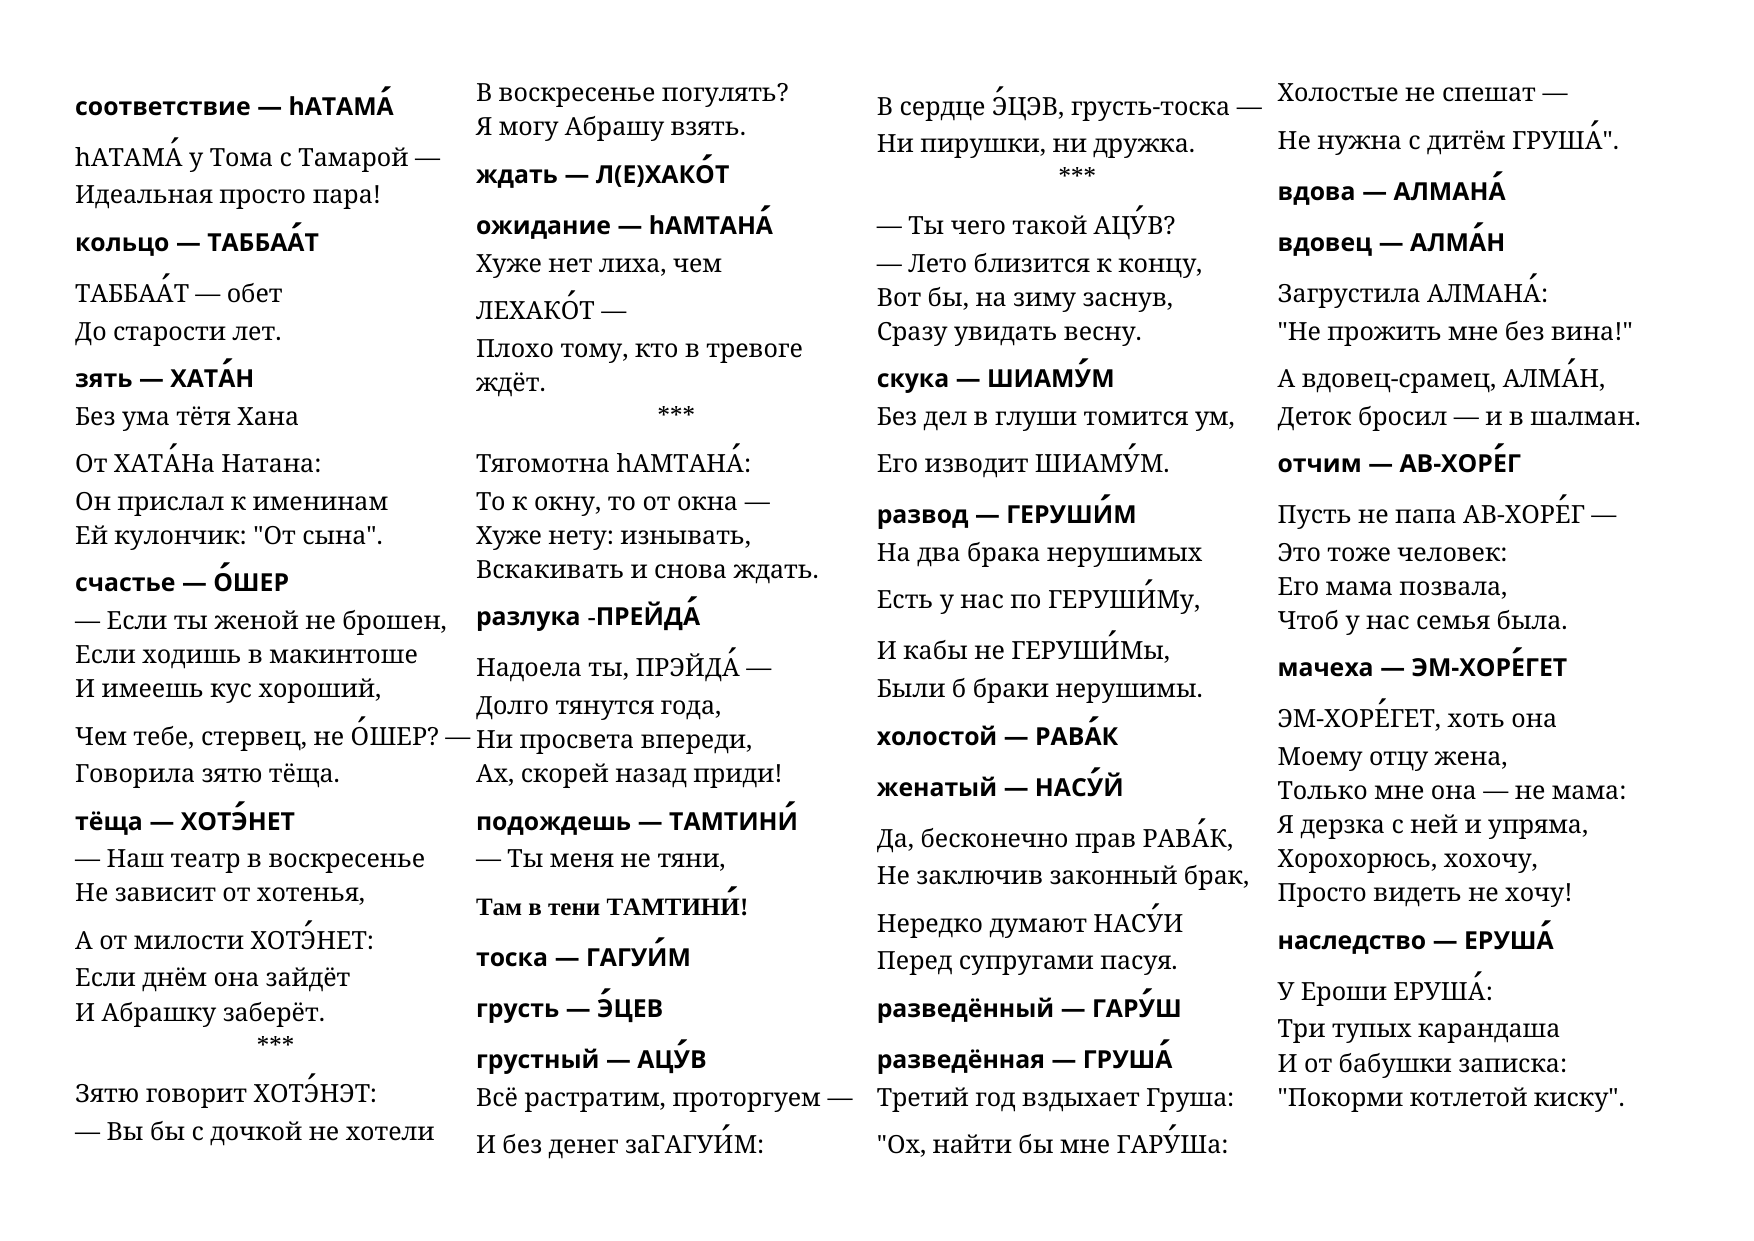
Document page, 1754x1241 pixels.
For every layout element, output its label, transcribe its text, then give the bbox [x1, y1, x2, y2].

text Деток бросил — и в шалман. [1277, 398, 1678, 432]
subtitle тоска — ГАГУИ́М [476, 926, 877, 977]
text Тягомотна hАМТАНА́: [476, 432, 877, 483]
text Три тупых карандаша [1277, 1011, 1678, 1045]
text Были б браки нерушимы. [877, 671, 1277, 705]
text Хуже нет лиха, чем ЛЕХАКО́Т — [476, 245, 877, 330]
text — Ты меня не тяни, [476, 841, 877, 875]
text И от бабушки записка: [1277, 1045, 1678, 1079]
text "Покорми котлетой киску". [1277, 1079, 1678, 1113]
text Перед супругами пасуя. [877, 943, 1277, 977]
subtitle грусть — Э́ЦЕВ [476, 977, 877, 1028]
text И кабы не ГЕРУШИ́Мы, [877, 620, 1277, 671]
text У Ероши ЕРУША́: [1277, 960, 1678, 1011]
text — Ты чего такой АЦУ́В? [877, 194, 1277, 245]
text Ей кулончик: "От сына". [75, 517, 476, 552]
text Я могу Абрашу взять. [476, 109, 877, 143]
text Третий год вздыхает Груша: [877, 1079, 1277, 1113]
text И имеешь кус хороший, [75, 671, 476, 705]
text Не зависит от хотенья, [75, 875, 476, 909]
text hАТАМА́ у Тома с Тамарой — [75, 126, 476, 177]
text Без дел в глуши томится ум, [877, 398, 1277, 432]
subtitle зять — ХАТА́Н [75, 347, 476, 398]
text Ни просвета впереди, [476, 722, 877, 756]
subtitle соответствие — hАТАМА́ [75, 75, 476, 126]
subtitle вдова — АЛМАНА́ [1277, 160, 1678, 211]
text Хуже нету: изнывать, [476, 518, 877, 552]
text И Абрашку заберёт. [75, 994, 476, 1028]
text Не заключив законный брак, [877, 858, 1277, 892]
text Не нужна с дитём ГРУША́". [1277, 109, 1678, 160]
text Пусть не папа АВ-ХОРЕ́Г — [1277, 483, 1678, 534]
subtitle Там в тени ТАМТИНИ́! [476, 875, 877, 926]
text Я дерзка с ней и упряма, [1277, 807, 1678, 841]
text ЭМ-ХОРЕ́ГЕТ, хоть она [1277, 688, 1678, 739]
text — Наш театр в воскресенье [75, 841, 476, 875]
subtitle разведённый — ГАРУ́Ш [877, 977, 1277, 1028]
text Его мама позвала, [1277, 568, 1678, 603]
text Без ума тётя Хана [75, 398, 476, 432]
text Моему отцу жена, [1277, 739, 1678, 773]
text Надоела ты, ПРЭЙДА́ — [476, 637, 877, 688]
text "Ох, найти бы мне ГАРУ́Ша: [877, 1113, 1277, 1164]
text А от милости ХОТЭ́НЕТ: [75, 909, 476, 960]
text Нередко думают НАСУ́И [877, 892, 1277, 943]
text В воскресенье погулять? [476, 75, 877, 109]
subtitle вдовец — АЛМА́Н [1277, 211, 1678, 262]
text *** [75, 1028, 476, 1062]
text ТАББАА́Т — обет [75, 262, 476, 313]
subtitle ожидание — hАМТАНА́ [476, 194, 877, 245]
text Просто видеть не хочу! [1277, 875, 1678, 909]
text Вот бы, на зиму заснув, [877, 279, 1277, 313]
text Ах, скорей назад приди! [476, 756, 877, 790]
text А вдовец-срамец, АЛМА́Н, [1277, 347, 1678, 398]
subtitle тёща — ХОТЭ́НЕТ [75, 790, 476, 841]
subtitle грустный — АЦУ́В [476, 1028, 877, 1079]
text Долго тянутся года, [476, 688, 877, 722]
subtitle подождешь — ТАМТИНИ́ [476, 790, 877, 841]
text Ни пирушки, ни дружка. [877, 126, 1277, 160]
subtitle разведённая — ГРУША́ [877, 1028, 1277, 1079]
text *** [476, 398, 877, 432]
text "Не прожить мне без вина!" [1277, 313, 1678, 347]
subtitle мачеха — ЭМ-ХОРЕ́ГЕТ [1277, 637, 1678, 688]
text Это тоже человек: [1277, 534, 1678, 568]
subtitle кольцо — ТАББАА́Т [75, 211, 476, 262]
text Зятю говорит ХОТЭ́НЭТ: [75, 1062, 476, 1113]
text От ХАТА́На Натана: [75, 432, 476, 483]
subtitle отчим — АВ-ХОРЕ́Г [1277, 432, 1678, 483]
subtitle разлука -ПРЕЙДА́ [476, 586, 877, 637]
subtitle холостой — РАВА́К [877, 705, 1277, 756]
text Да, бесконечно прав РАВА́К, [877, 807, 1277, 858]
text Говорила зятю тёща. [75, 756, 476, 790]
text Чем тебе, стервец, не О́ШЕР? — [75, 705, 476, 756]
text — Вы бы с дочкой не хотели [75, 1113, 476, 1147]
subtitle ждать — Л(Е)ХАКО́Т [476, 143, 877, 194]
text Сразу увидать весну. [877, 313, 1277, 347]
subtitle женатый — НАСУ́Й [877, 756, 1277, 807]
text Если днём она зайдёт [75, 960, 476, 994]
text Загрустила АЛМАНА́: [1277, 262, 1678, 313]
text *** [877, 160, 1277, 194]
text В сердце Э́ЦЭВ, грусть-тоска — [877, 75, 1277, 126]
subtitle наследство — ЕРУША́ [1277, 909, 1678, 960]
subtitle скука — ШИАМУ́М [877, 347, 1277, 398]
text Есть у нас по ГЕРУШИ́Му, [877, 569, 1277, 620]
text Холостые не спешат — [1277, 75, 1678, 109]
text Его изводит ШИАМУ́М. [877, 432, 1277, 483]
text То к окну, то от окна — [476, 483, 877, 518]
text — Лето близится к концу, [877, 245, 1277, 279]
text Только мне она — не мама: [1277, 773, 1678, 807]
text Идеальная просто пара! [75, 177, 476, 211]
text Всё растратим, проторгуем — [476, 1079, 877, 1113]
text Плохо тому, кто в тревоге ждёт. [476, 330, 877, 398]
text — Если ты женой не брошен, [75, 603, 476, 637]
text До старости лет. [75, 313, 476, 347]
subtitle счастье — О́ШЕР [75, 552, 476, 603]
text Он прислал к именинам [75, 483, 476, 517]
text И без денег заГАГУИ́М: [476, 1113, 877, 1164]
text Хорохорюсь, хохочу, [1277, 841, 1678, 875]
text Чтоб у нас семья была. [1277, 603, 1678, 637]
text Если ходишь в макинтоше [75, 637, 476, 671]
subtitle развод — ГЕРУШИ́М [877, 483, 1277, 534]
text Вскакивать и снова ждать. [476, 552, 877, 586]
text На два брака нерушимых [877, 534, 1277, 569]
